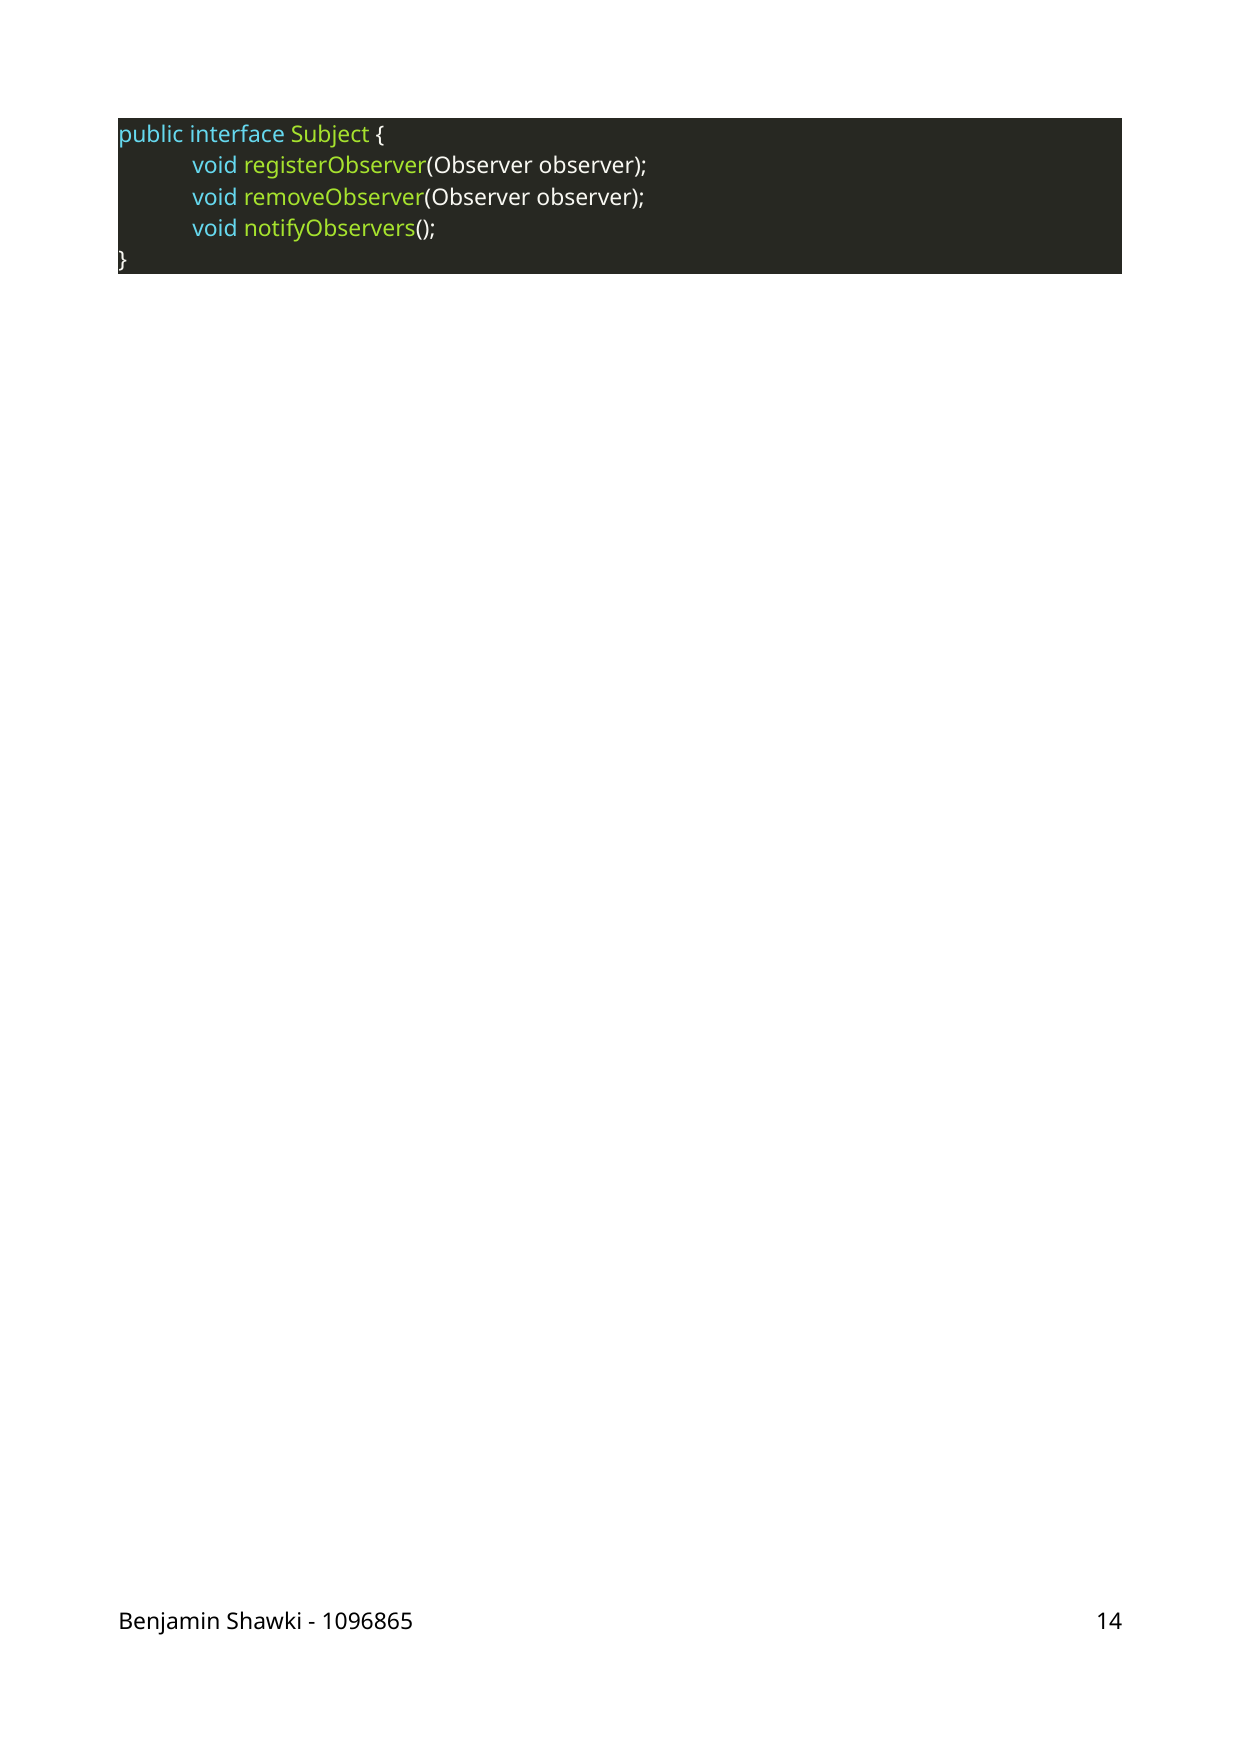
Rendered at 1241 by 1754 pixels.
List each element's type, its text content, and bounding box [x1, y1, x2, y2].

text public interface Subject { [118, 118, 1122, 149]
text void registerObserver(Observer observer); [118, 149, 1122, 181]
text void removeObserver(Observer observer); [118, 181, 1122, 212]
text void notifyObservers(); [118, 212, 1122, 243]
text } [118, 243, 1122, 274]
